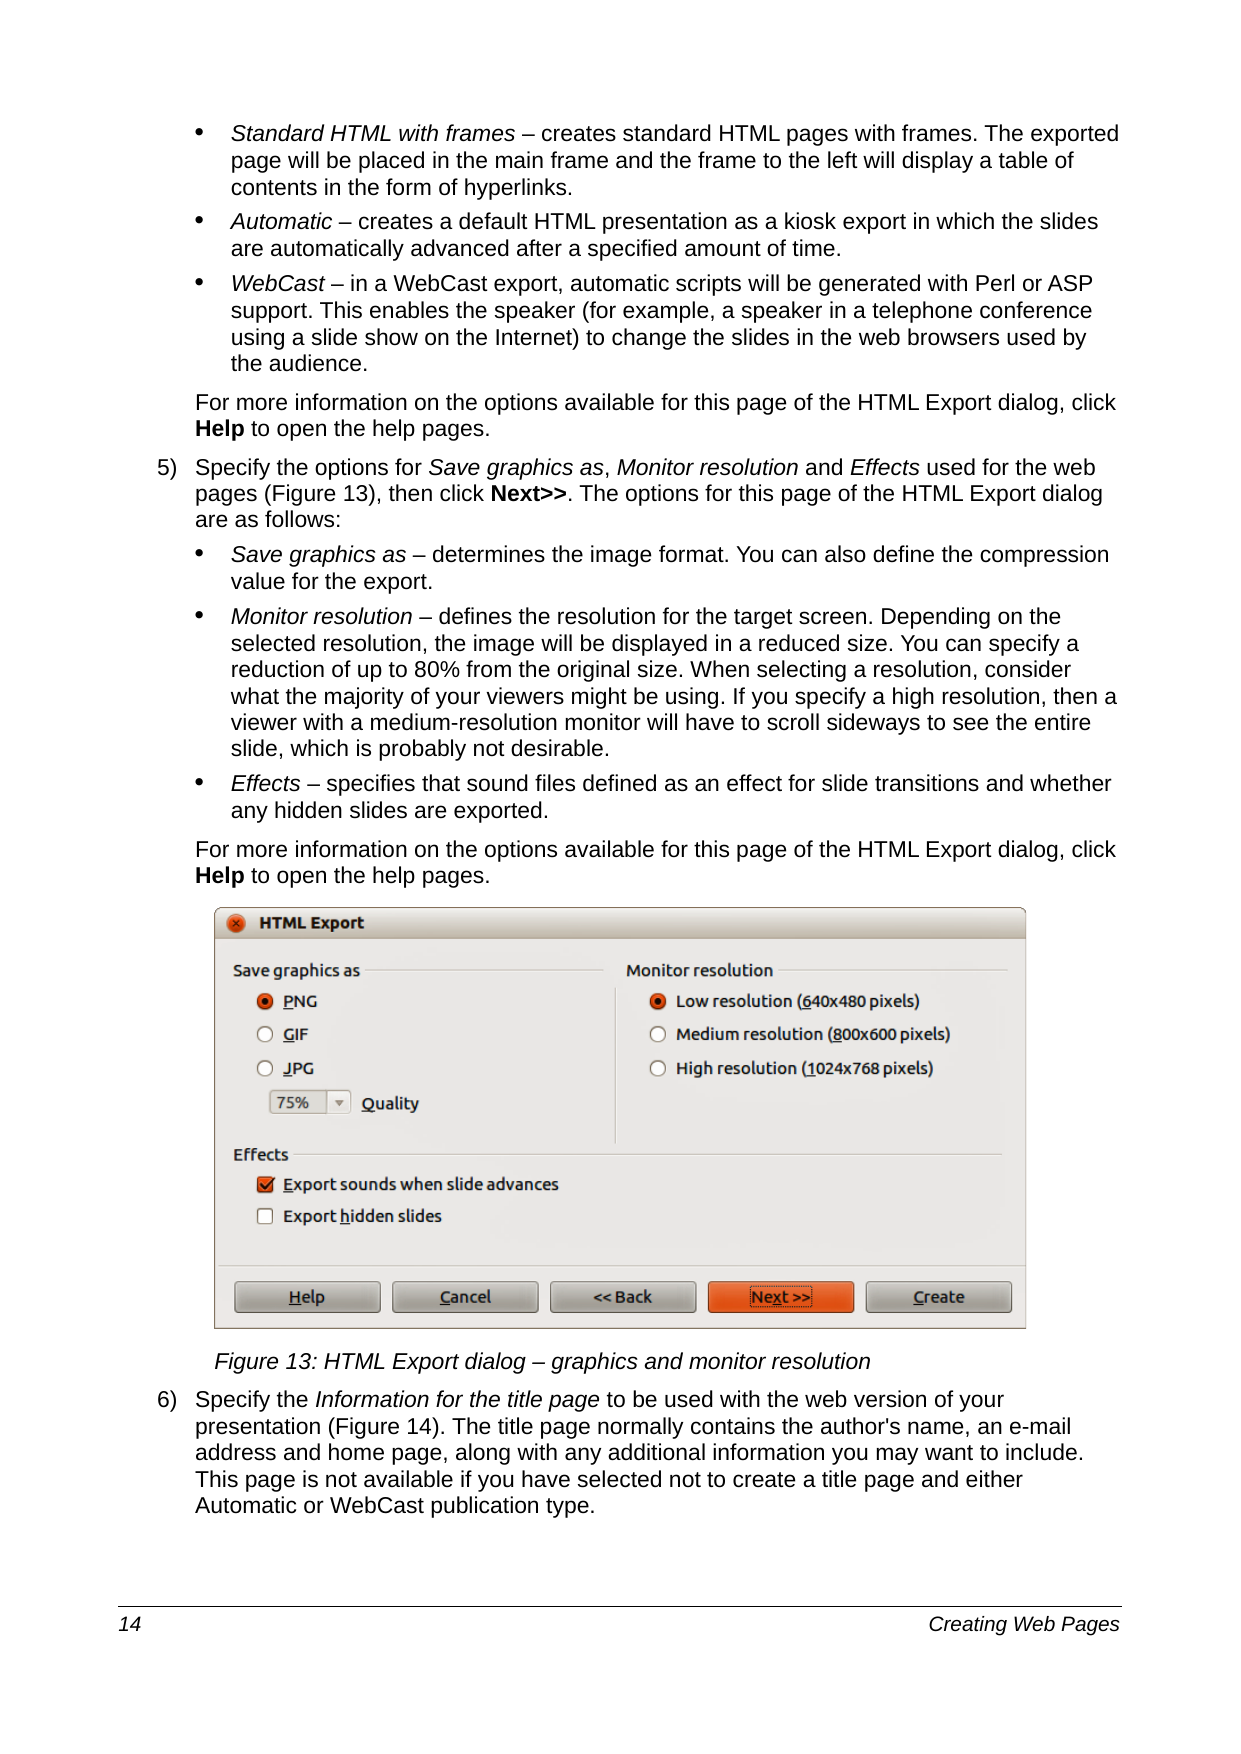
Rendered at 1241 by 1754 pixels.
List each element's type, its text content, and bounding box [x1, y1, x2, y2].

list WebCast – in a WebCast export, automatic scripts will be generated with Perl or ASP support. This enables the speaker (for example, a speaker in a telephone conference using a slide show on the Internet) to change the slides in the web browsers used by the audience. [192, 268, 1122, 376]
list Specify the Information for the title page to be used with the web version of your presentation (Figure 14). The title page normally contains the author's name, an e-mail address and home page, along with any additional information you may want to include. This page is not available if you have selected not to create a title page and either Automatic or WebCast publication type. [177, 1386, 1122, 1518]
text Figure 13: HTML Export dialog – graphics and monitor resolution [214, 1348, 1026, 1374]
picture [214, 907, 1027, 1329]
list Automatic – creates a default HTML presentation as a kiosk export in which the slides are automatically advanced after a specified amount of time. [192, 206, 1122, 262]
list For more information on the options available for this page of the HTML Export dialog, click Help to open the help pages. [195, 836, 1122, 889]
list For more information on the options available for this page of the HTML Export dialog, click Help to open the help pages. [195, 389, 1122, 441]
list Monitor resolution – defines the resolution for the target screen. Depending on the selected resolution, the image will be displayed in a reduced size. You can specify a reduction of up to 80% from the original size. When selecting a resolution, consider what the majority of your viewers might be using. If you specify a high resolution, then a viewer with a medium-resolution monitor will have to scroll sideways to see the entire slide, which is probably not desirable. [192, 601, 1122, 762]
list Standard HTML with frames – creates standard HTML pages with frames. The exported page will be placed in the main frame and the frame to the left will display a table of contents in the form of hyperlinks. [192, 118, 1122, 200]
list Save graphics as – determines the image format. You can also define the compression value for the export. [192, 539, 1122, 594]
list Effects – specifies that sound files defined as an effect for slide transitions and whether any hidden slides are exported. [192, 768, 1122, 823]
list Specify the options for Save graphics as, Monitor resolution and Effects used for the web pages (Figure 13), then click Next>>. The options for this page of the HTML Export dialog are as follows: [177, 454, 1122, 533]
